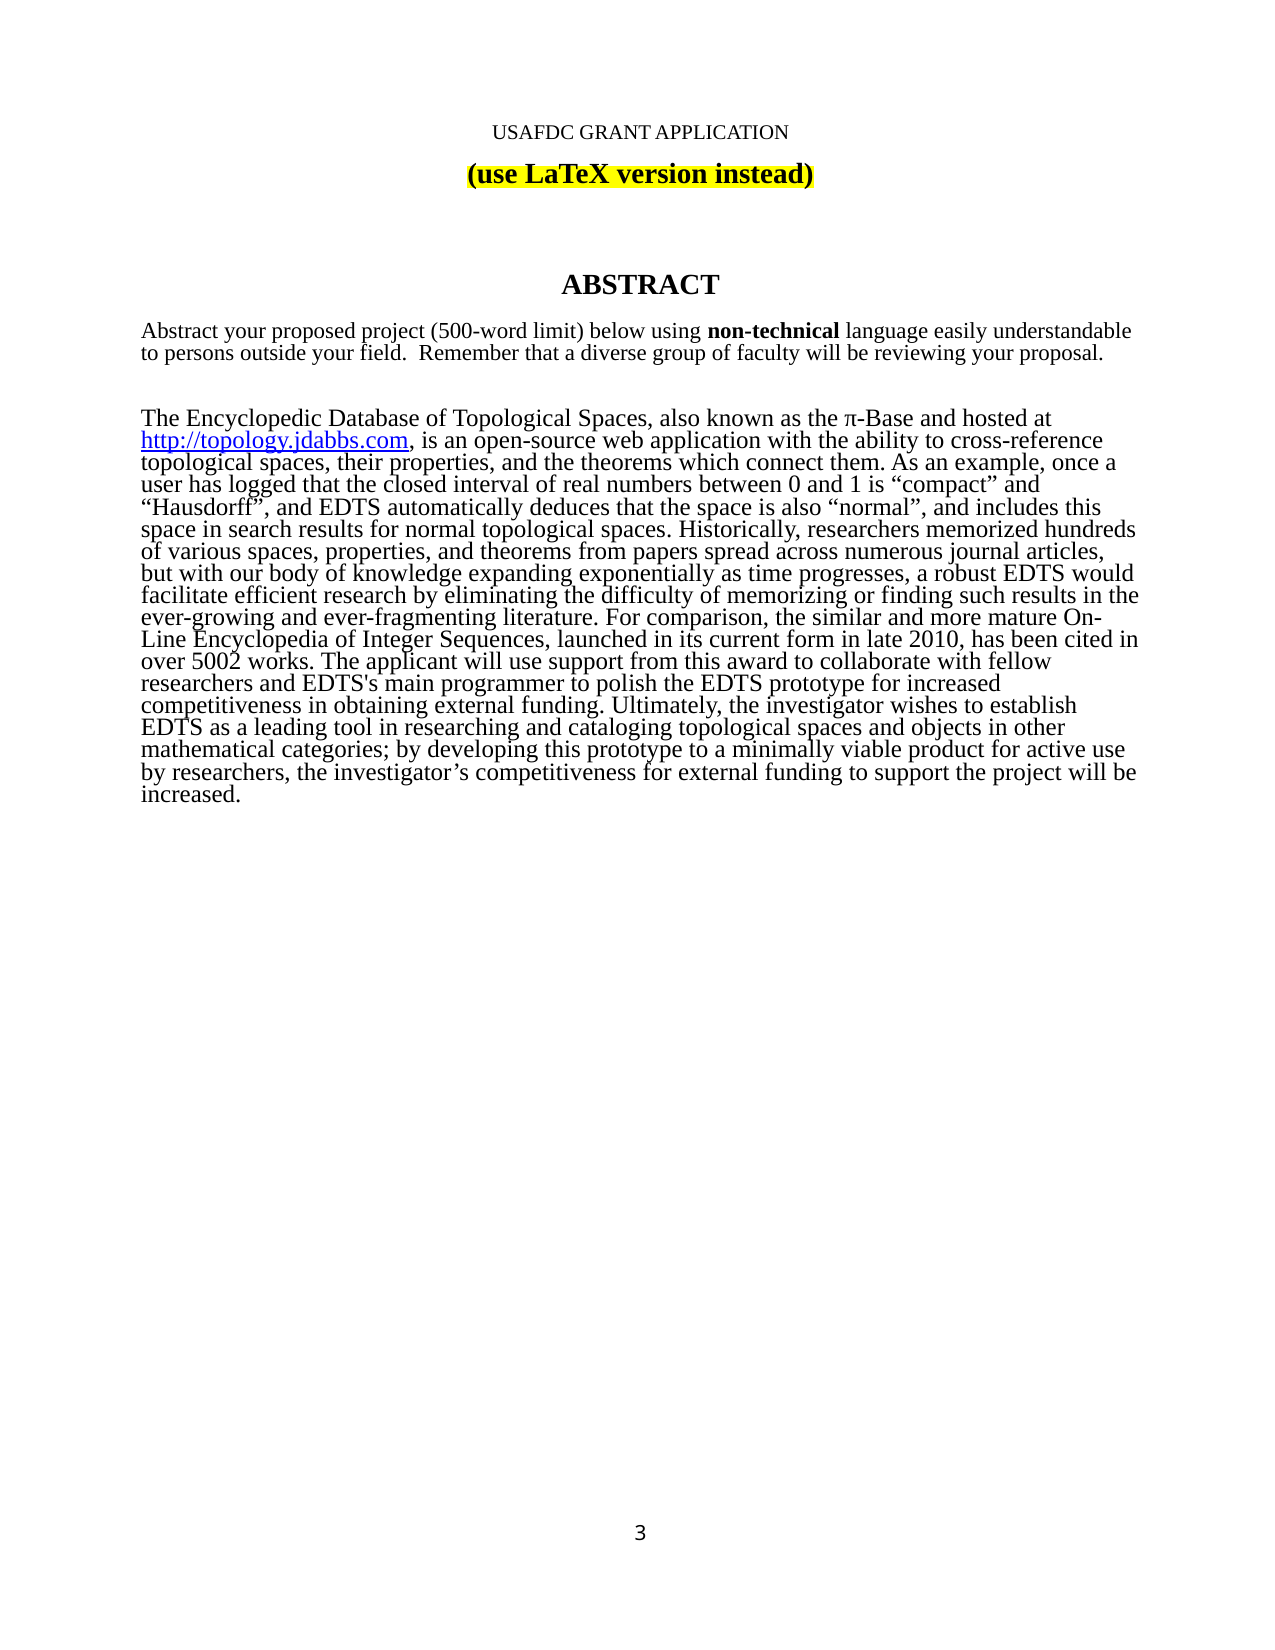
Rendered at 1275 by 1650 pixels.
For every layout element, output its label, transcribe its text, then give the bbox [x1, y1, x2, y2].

text ABSTRACT [141, 277, 1140, 299]
text Abstract your proposed project (500-word limit) below using non-technical language easily understandable to persons outside your field. Remember that a diverse group of faculty will be reviewing your proposal. [141, 321, 1140, 365]
text The Encyclopedic Database of Topological Spaces, also known as the π-Base and hosted at http://topology.jdabbs.com, is an open-source web application with the ability to cross-reference topological spaces, their properties, and the theorems which connect them. As an example, once a user has logged that the closed interval of real numbers between 0 and 1 is “compact” and “Hausdorff”, and EDTS automatically deduces that the space is also “normal”, and includes this space in search results for normal topological spaces. Historically, researchers memorized hundreds of various spaces, properties, and theorems from papers spread across numerous journal articles, but with our body of knowledge expanding exponentially as time progresses, a robust EDTS would facilitate efficient research by eliminating the difficulty of memorizing or finding such results in the ever-growing and ever-fragmenting literature. For comparison, the similar and more mature On-Line Encyclopedia of Integer Sequences, launched in its current form in late 2010, has been cited in over 5002 works. The applicant will use support from this award to collaborate with fellow researchers and EDTS's main programmer to polish the EDTS prototype for increased competitiveness in obtaining external funding. Ultimately, the investigator wishes to establish EDTS as a leading tool in researching and cataloging topological spaces and objects in other mathematical categories; by developing this prototype to a minimally viable product for active use by researchers, the investigator’s competitiveness for external funding to support the project will be increased. [141, 409, 1140, 807]
text (use LaTeX version instead) [807, 166, 1140, 188]
text (use LaTeX version instead) [141, 166, 473, 188]
text (use LaTeX version instead) [472, 166, 808, 188]
